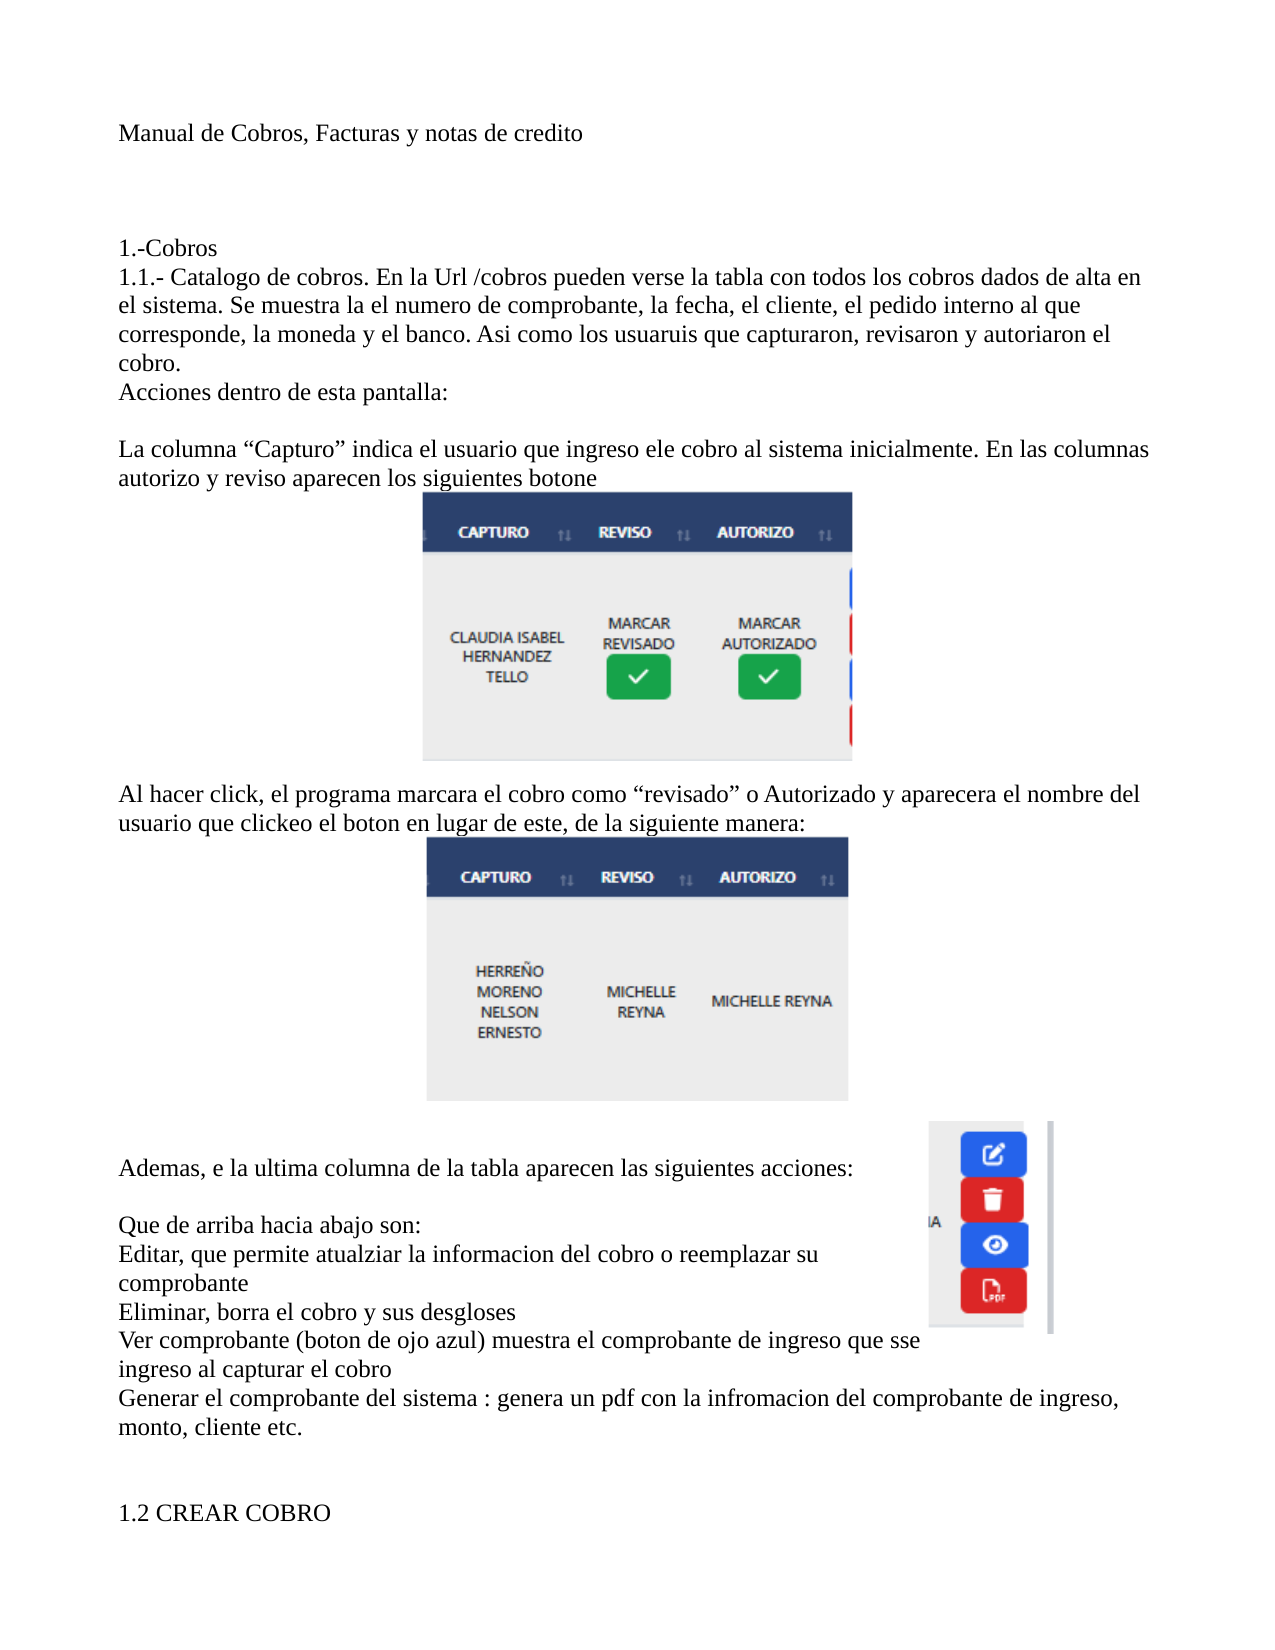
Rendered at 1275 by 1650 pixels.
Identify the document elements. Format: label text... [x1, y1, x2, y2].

text [1054, 1153, 1157, 1182]
text 1.-Cobros [118, 233, 1157, 262]
text Ver comprobante (boton de ojo azul) muestra el comprobante de ingreso que sse ingreso al capturar el cobro [118, 1326, 1157, 1383]
text Que de arriba hacia abajo son: [118, 1211, 928, 1239]
picture [422, 491, 853, 761]
text La columna “Capturo” indica el usuario que ingreso ele cobro al sistema inicialmente. En las columnas autorizo y reviso aparecen los siguientes botone [118, 434, 1157, 492]
picture [426, 836, 849, 1101]
picture [928, 1121, 1054, 1334]
text Acciones dentro de esta pantalla: [118, 377, 1157, 406]
text Ademas, e la ultima columna de la tabla aparecen las siguientes acciones: [118, 1153, 928, 1182]
text Eliminar, borra el cobro y sus desgloses [118, 1297, 928, 1326]
text Al hacer click, el programa marcara el cobro como “revisado” o Autorizado y aparecera el nombre del usuario que clickeo el boton en lugar de este, de la siguiente manera: [118, 779, 1157, 837]
text Manual de Cobros, Facturas y notas de credito [118, 118, 1157, 147]
text [1054, 1211, 1157, 1239]
text [1054, 1297, 1157, 1326]
text 1.2 CREAR COBRO [118, 1498, 1157, 1527]
text Generar el comprobante del sistema : genera un pdf con la infromacion del comprobante de ingreso, monto, cliente etc. [118, 1383, 1157, 1441]
text [1054, 1239, 1157, 1297]
text Editar, que permite atualziar la informacion del cobro o reemplazar su comprobante [118, 1239, 928, 1297]
text 1.1.- Catalogo de cobros. En la Url /cobros pueden verse la tabla con todos los cobros dados de alta en el sistema. Se muestra la el numero de comprobante, la fecha, el cliente, el pedido interno al que corresponde, la moneda y el banco. Asi como los usuaruis que capturaron, revisaron y autoriaron el cobro. [118, 262, 1157, 377]
